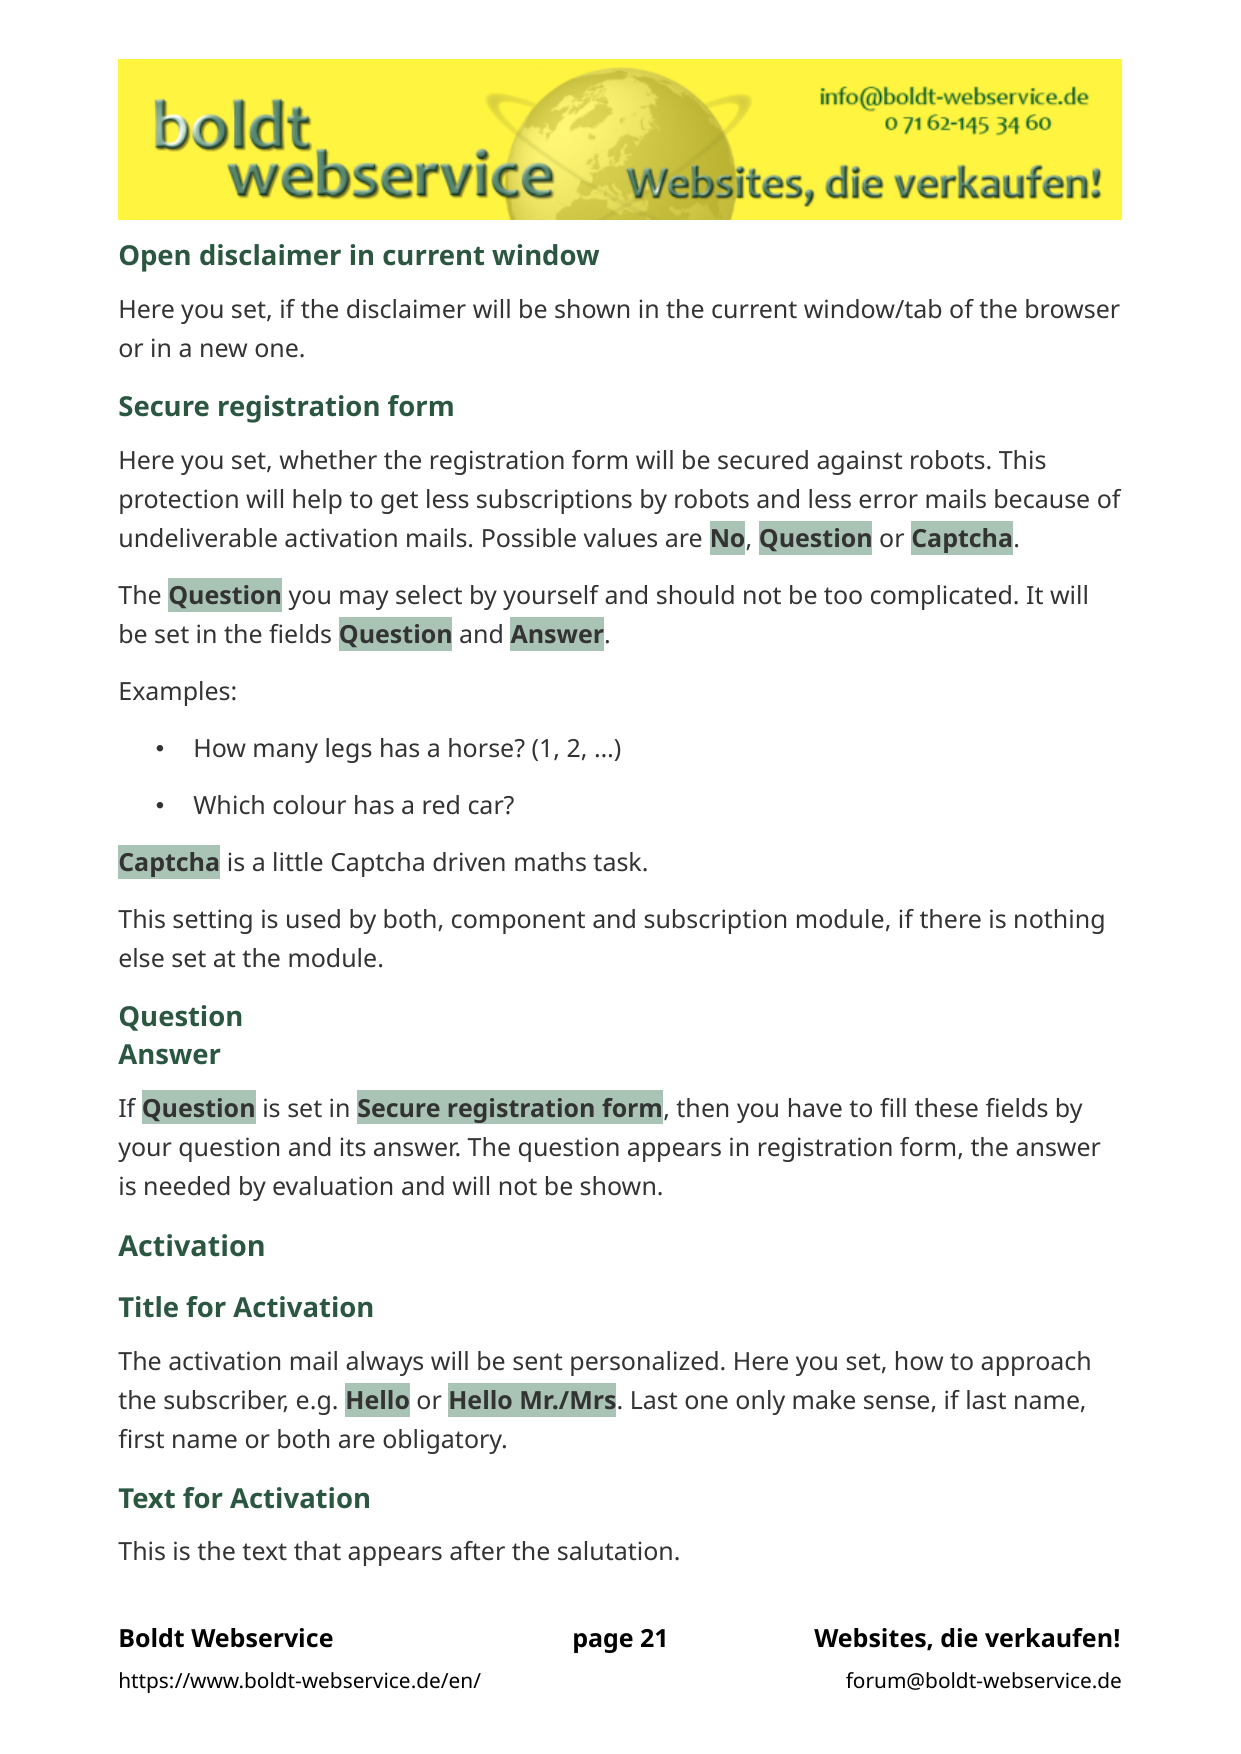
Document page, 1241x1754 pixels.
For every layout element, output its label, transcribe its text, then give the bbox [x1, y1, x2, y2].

subtitle Question Answer [118, 997, 1122, 1072]
list How many legs has a horse? (1, 2, …) [156, 731, 1122, 765]
text This setting is used by both, component and subscription module, if there is nothing else set at the module. [118, 901, 1122, 975]
text The Question you may select by yourself and should not be too complicated. It will be set in the fields Question and Answer. [118, 578, 1122, 651]
subtitle Activation [118, 1225, 1122, 1264]
text Examples: [118, 674, 1122, 708]
list Which colour has a red car? [156, 788, 1122, 822]
text Here you set, if the disclaimer will be shown in the current window/tab of the browser or in a new one. [118, 291, 1122, 365]
text If Question is set in Secure registration form, then you have to fill these fields by your question and its answer. The question appears in registration form, the answer is needed by evaluation and will not be shown. [118, 1090, 1122, 1203]
subtitle Title for Activation [118, 1288, 1122, 1326]
subtitle Text for Activation [118, 1479, 1122, 1516]
subtitle Open disclaimer in current window [118, 236, 1122, 274]
text Captcha is a little Captcha driven maths task. [118, 844, 1122, 879]
subtitle Secure registration form [118, 387, 1122, 425]
text This is the text that appears after the salutation. [118, 1534, 1122, 1568]
picture [118, 59, 1123, 220]
text Here you set, whether the registration form will be secured against robots. This protection will help to get less subscriptions by robots and less error mails because of undeliverable activation mails. Possible values are No, Question or Captcha. [118, 443, 1122, 555]
text The activation mail always will be sent personalized. Here you set, how to approach the subscriber, e.g. Hello or Hello Mr./Mrs. Last one only make sense, if last name, first name or both are obligatory. [118, 1343, 1122, 1456]
